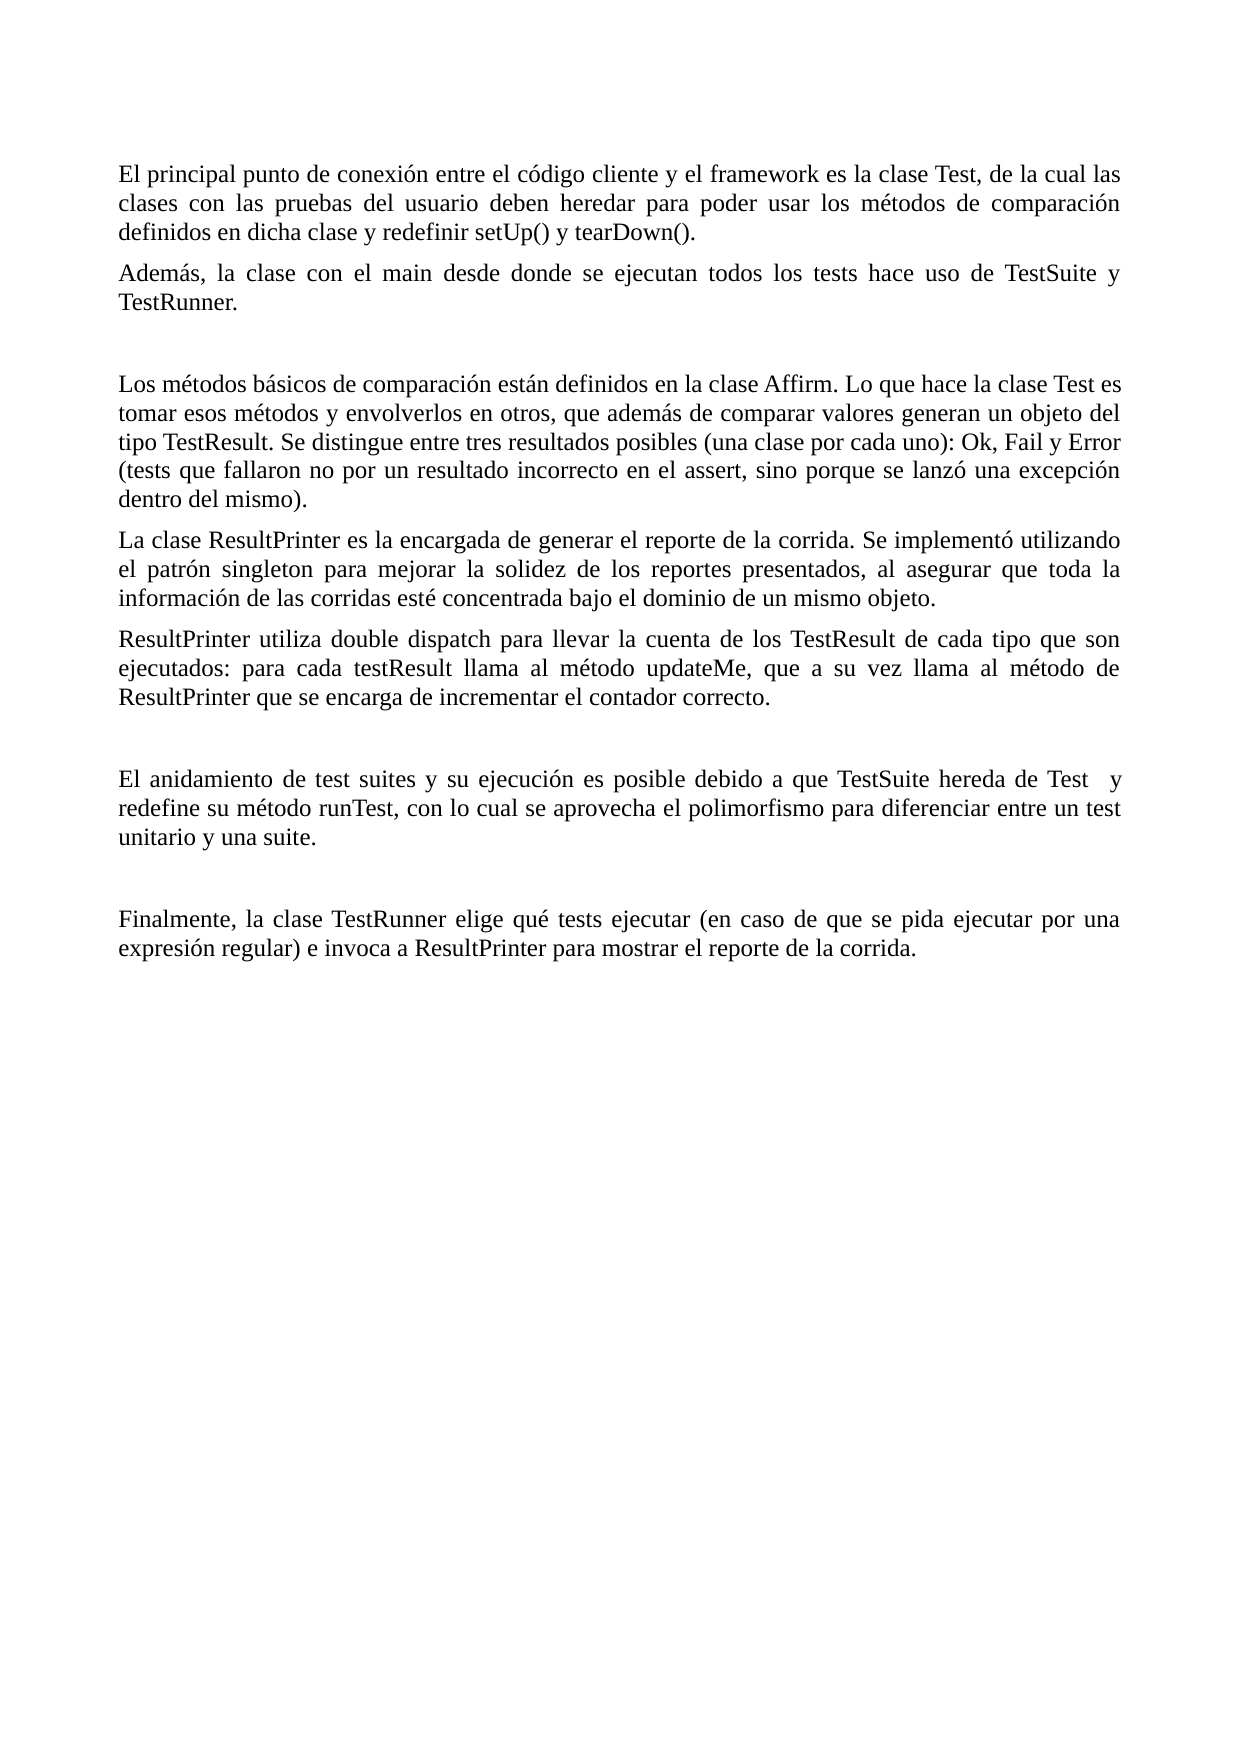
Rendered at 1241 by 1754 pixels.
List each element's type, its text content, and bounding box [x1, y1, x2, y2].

text El anidamiento de test suites y su ejecución es posible debido a que TestSuite hereda de Test y redefine su método runTest, con lo cual se aprovecha el polimorfismo para diferenciar entre un test unitario y una suite. [118, 764, 1122, 851]
text Además, la clase con el main desde donde se ejecutan todos los tests hace uso de TestSuite y TestRunner. [118, 258, 1122, 316]
text El principal punto de conexión entre el código cliente y el framework es la clase Test, de la cual las clases con las pruebas del usuario deben heredar para poder usar los métodos de comparación definidos en dicha clase y redefinir setUp() y tearDown(). [118, 159, 1122, 246]
text Los métodos básicos de comparación están definidos en la clase Affirm. Lo que hace la clase Test es tomar esos métodos y envolverlos en otros, que además de comparar valores generan un objeto del tipo TestResult. Se distingue entre tres resultados posibles (una clase por cada uno): Ok, Fail y Error (tests que fallaron no por un resultado incorrecto en el assert, sino porque se lanzó una excepción dentro del mismo). [118, 369, 1122, 513]
text La clase ResultPrinter es la encargada de generar el reporte de la corrida. Se implementó utilizando el patrón singleton para mejorar la solidez de los reportes presentados, al asegurar que toda la información de las corridas esté concentrada bajo el dominio de un mismo objeto. [118, 526, 1122, 612]
text ResultPrinter utiliza double dispatch para llevar la cuenta de los TestResult de cada tipo que son ejecutados: para cada testResult llama al método updateMe, que a su vez llama al método de ResultPrinter que se encarga de incrementar el contador correcto. [118, 624, 1122, 711]
text Finalmente, la clase TestRunner elige qué tests ejecutar (en caso de que se pida ejecutar por una expresión regular) e invoca a ResultPrinter para mostrar el reporte de la corrida. [118, 904, 1122, 962]
